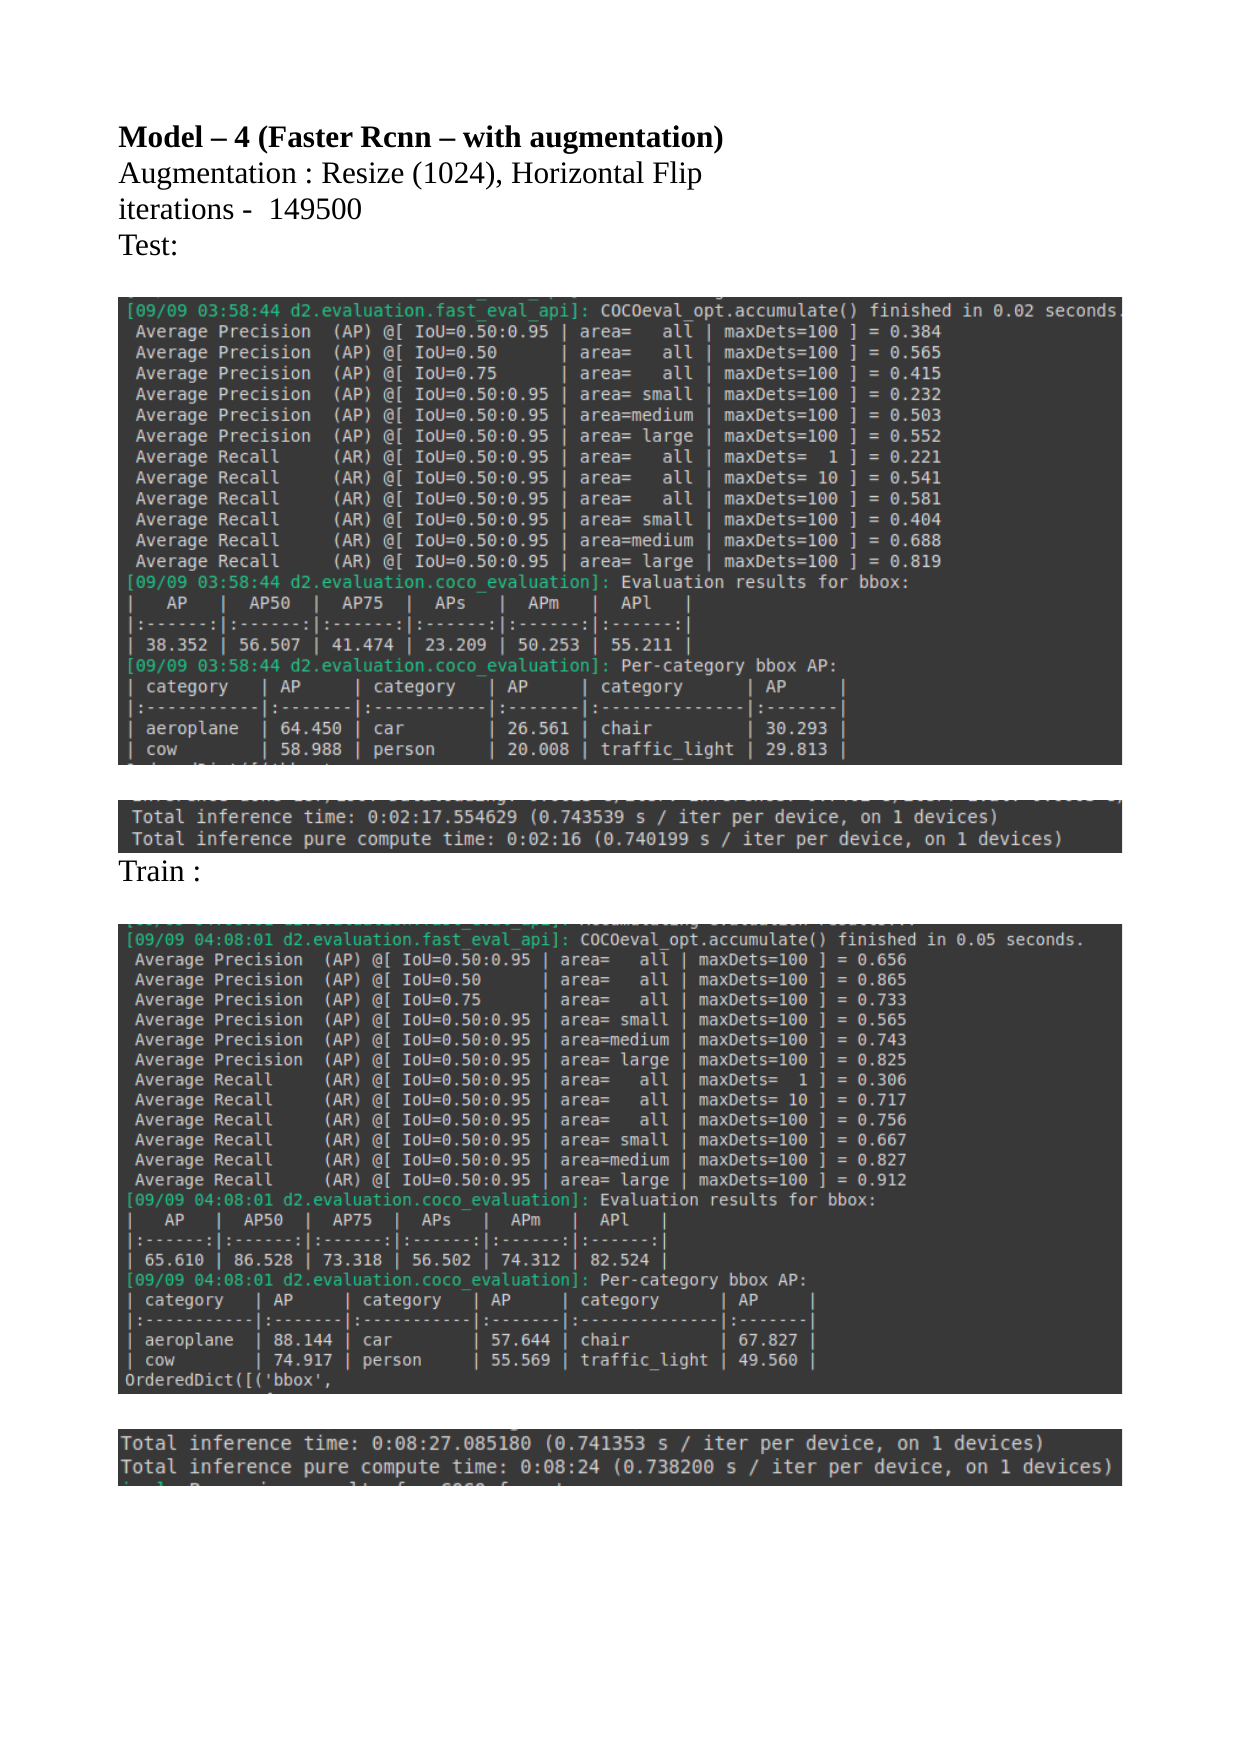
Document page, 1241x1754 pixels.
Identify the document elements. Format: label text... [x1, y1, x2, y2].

text Train : [118, 853, 1122, 888]
text Augmentation : Resize (1024), Horizontal Flip [118, 154, 1122, 190]
text Model – 4 (Faster Rcnn – with augmentation) [118, 118, 1122, 154]
picture [118, 800, 1123, 853]
text iterations - 149500 [118, 190, 1122, 226]
picture [118, 1429, 1123, 1486]
picture [118, 297, 1123, 765]
text Test: [118, 226, 1122, 262]
picture [118, 924, 1123, 1394]
